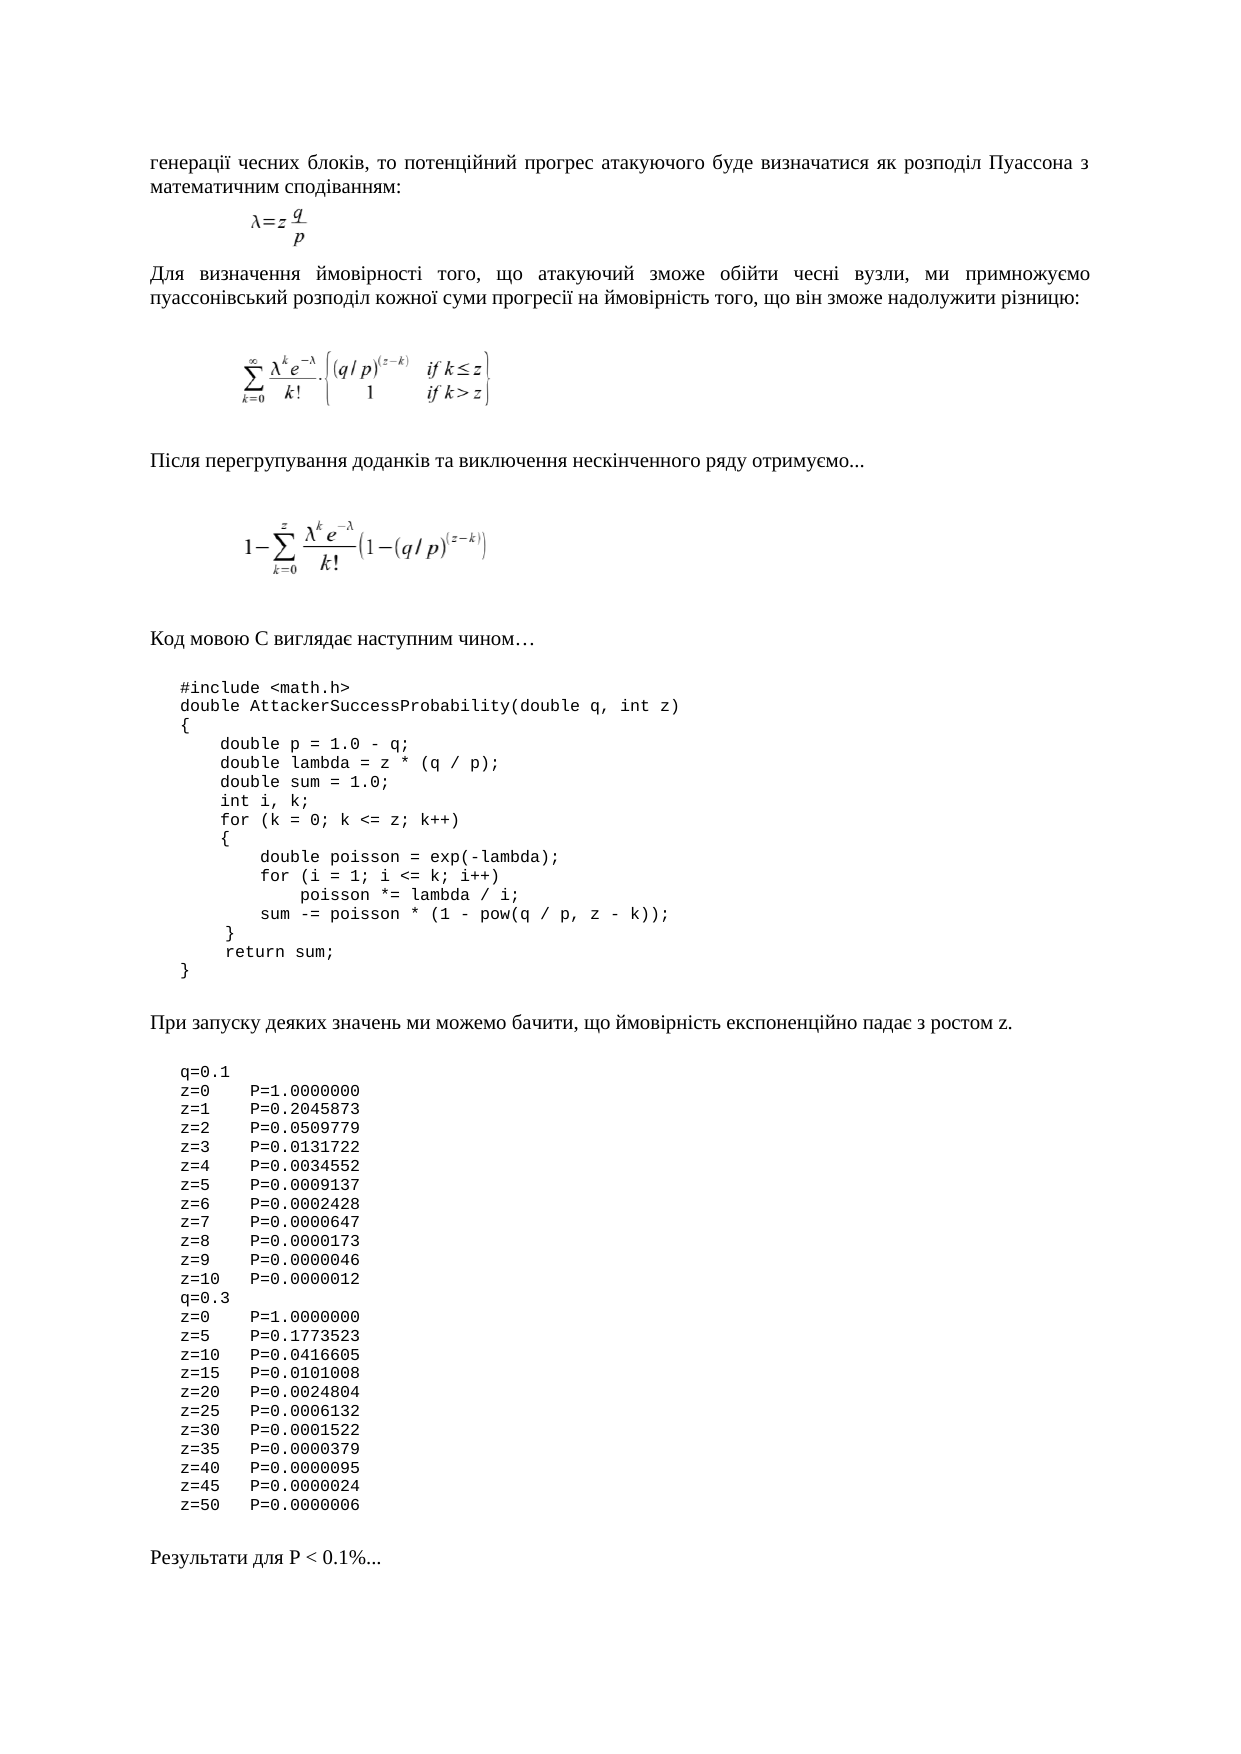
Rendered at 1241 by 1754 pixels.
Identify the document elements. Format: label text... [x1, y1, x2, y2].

text double p = 1.0 - q; [150, 736, 1090, 754]
text Код мовою C виглядає наступним чином… [150, 626, 1090, 650]
text z=6 P=0.0002428 [150, 1195, 1090, 1214]
text int i, k; [150, 792, 1090, 811]
text double AttackerSuccessProbability(double q, int z) [150, 698, 1090, 717]
text z=30 P=0.0001522 [150, 1421, 1090, 1440]
text sum -= poisson * (1 - pow(q / p, z - k)); [150, 905, 1090, 924]
text poisson *= lambda / i; [150, 887, 1090, 905]
text double sum = 1.0; [150, 773, 1090, 792]
text z=4 P=0.0034552 [150, 1157, 1090, 1176]
text { [150, 717, 1090, 736]
text z=40 P=0.0000095 [150, 1459, 1090, 1478]
text z=0 P=1.0000000 [150, 1308, 1090, 1327]
text Результати для P < 0.1%... [150, 1545, 1090, 1569]
text for (k = 0; k <= z; k++) [150, 811, 1090, 830]
text z=0 P=1.0000000 [150, 1082, 1090, 1101]
text z=50 P=0.0000006 [150, 1497, 1090, 1516]
text z=9 P=0.0000046 [150, 1252, 1090, 1271]
text z=8 P=0.0000173 [150, 1233, 1090, 1252]
text При запуску деяких значень ми можемо бачити, що ймовірність експоненційно падає з ростом z. [150, 1010, 1090, 1034]
text z=25 P=0.0006132 [150, 1403, 1090, 1421]
text z=2 P=0.0509779 [150, 1120, 1090, 1139]
text Для визначення ймовірності того, що атакуючий зможе обійти чесні вузли, ми примножуємо пуассонівський розподіл кожної суми прогресії на ймовірність того, що він зможе надолужити різницю: [150, 261, 1090, 309]
text z=7 P=0.0000647 [150, 1214, 1090, 1233]
text z=10 P=0.0000012 [150, 1271, 1090, 1289]
text z=35 P=0.0000379 [150, 1440, 1090, 1459]
text z=15 P=0.0101008 [150, 1365, 1090, 1384]
picture [225, 501, 516, 597]
text генерації чесних блоків, то потенційний прогрес атакуючого буде визначатися як розподіл Пуассона з математичним сподіванням: [150, 150, 1090, 198]
text z=5 P=0.1773523 [150, 1327, 1090, 1346]
picture [225, 198, 347, 261]
text z=20 P=0.0024804 [150, 1384, 1090, 1403]
text return sum; [150, 943, 1090, 962]
text double lambda = z * (q / p); [150, 754, 1090, 773]
text z=10 P=0.0416605 [150, 1346, 1090, 1365]
text #include <math.h> [150, 679, 1090, 698]
text { [150, 830, 1090, 849]
text Після перегрупування доданків та виключення нескінченного ряду отримуємо... [150, 448, 1090, 472]
text z=1 P=0.2045873 [150, 1101, 1090, 1120]
text for (i = 1; i <= k; i++) [150, 868, 1090, 887]
text } [150, 924, 1090, 943]
picture [225, 338, 524, 419]
text z=45 P=0.0000024 [150, 1478, 1090, 1497]
text z=3 P=0.0131722 [150, 1139, 1090, 1157]
text } [150, 962, 1090, 981]
text q=0.1 [150, 1063, 1090, 1082]
text double poisson = exp(-lambda); [150, 849, 1090, 868]
text z=5 P=0.0009137 [150, 1176, 1090, 1195]
text q=0.3 [150, 1289, 1090, 1308]
